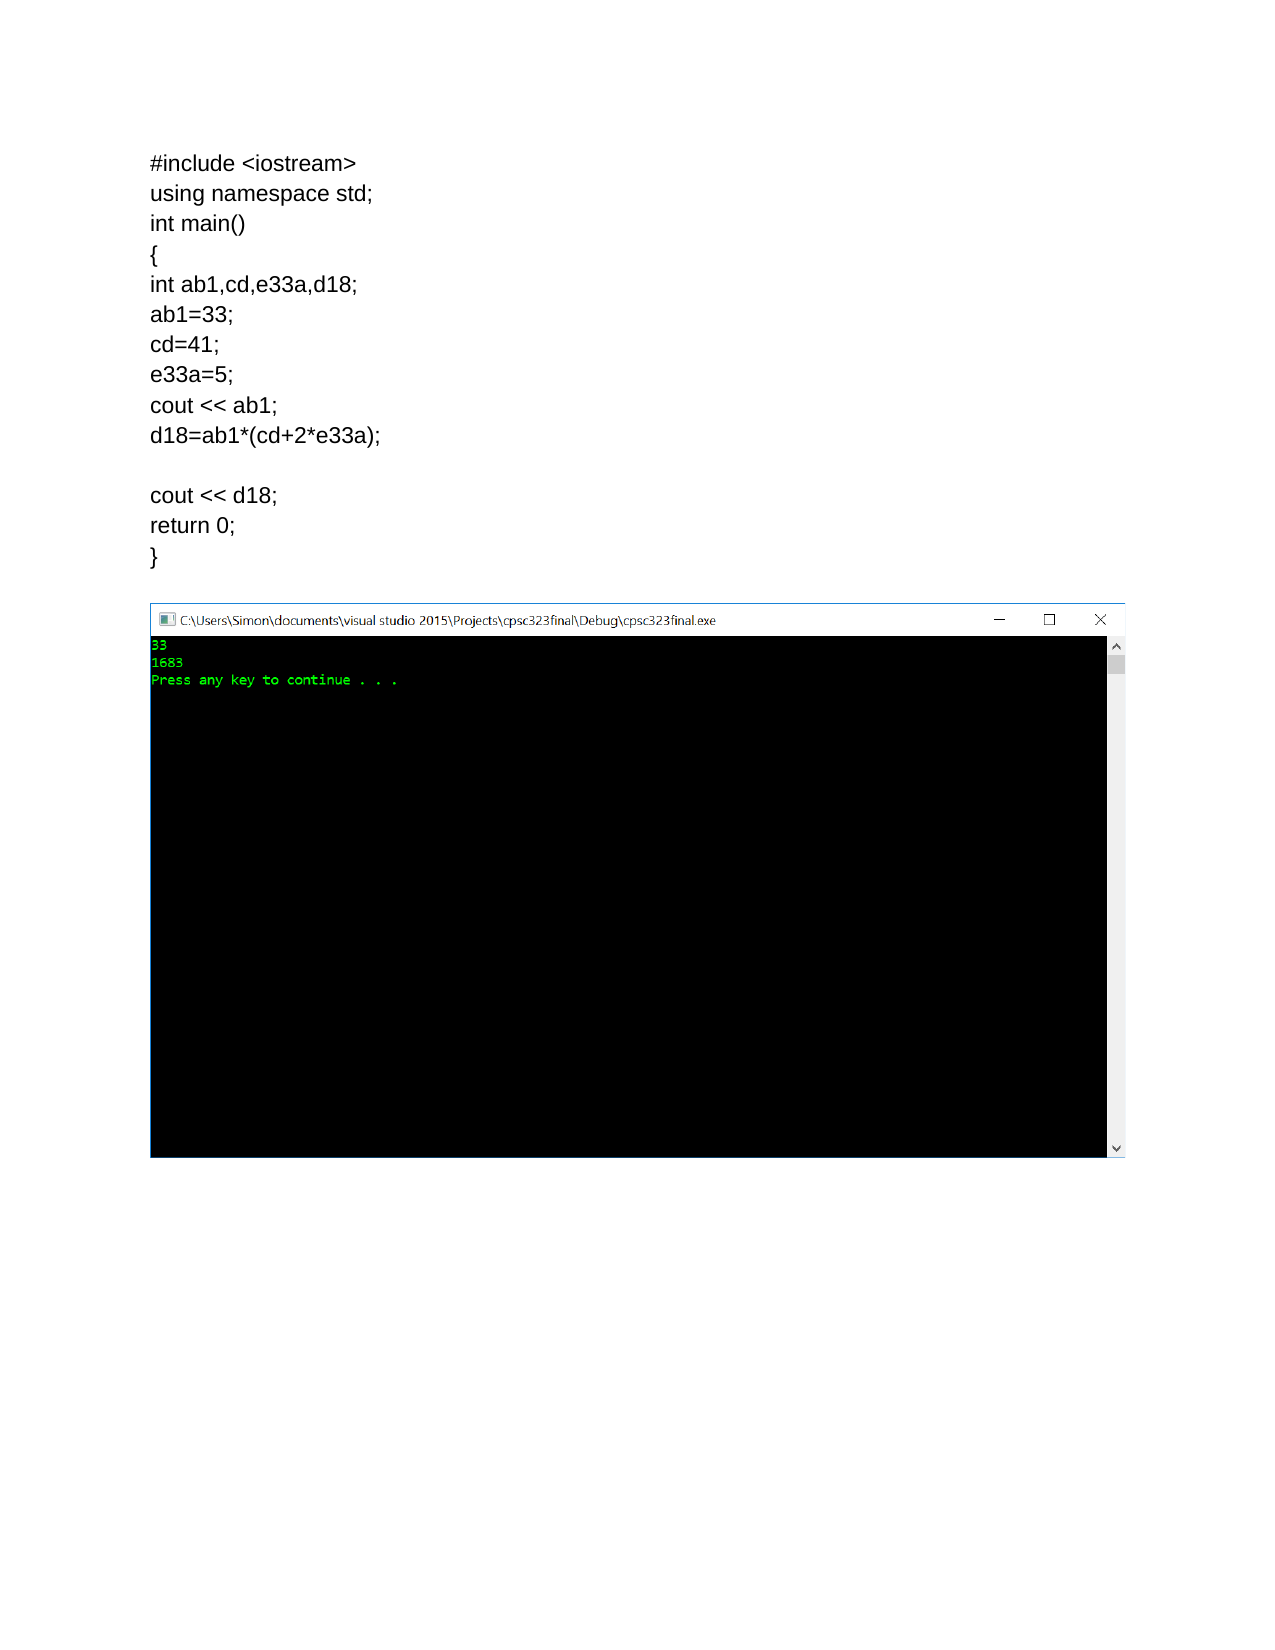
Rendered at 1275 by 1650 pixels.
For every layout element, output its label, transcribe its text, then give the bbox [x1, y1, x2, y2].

text return 0; [150, 512, 1125, 539]
text int ab1,cd,e33a,d18; [150, 271, 1125, 297]
text } [150, 543, 1125, 569]
text using namespace std; [150, 180, 1125, 207]
text e33a=5; [150, 361, 1125, 388]
text cd=41; [150, 331, 1125, 358]
text cout << ab1; [150, 392, 1125, 418]
text cout << d18; [150, 482, 1125, 509]
text d18=ab1*(cd+2*e33a); [150, 422, 1125, 448]
text #include <iostream> [150, 150, 1125, 176]
text int main() [150, 210, 1125, 237]
text ab1=33; [150, 301, 1125, 327]
picture [150, 603, 1125, 1158]
text { [150, 241, 1125, 267]
